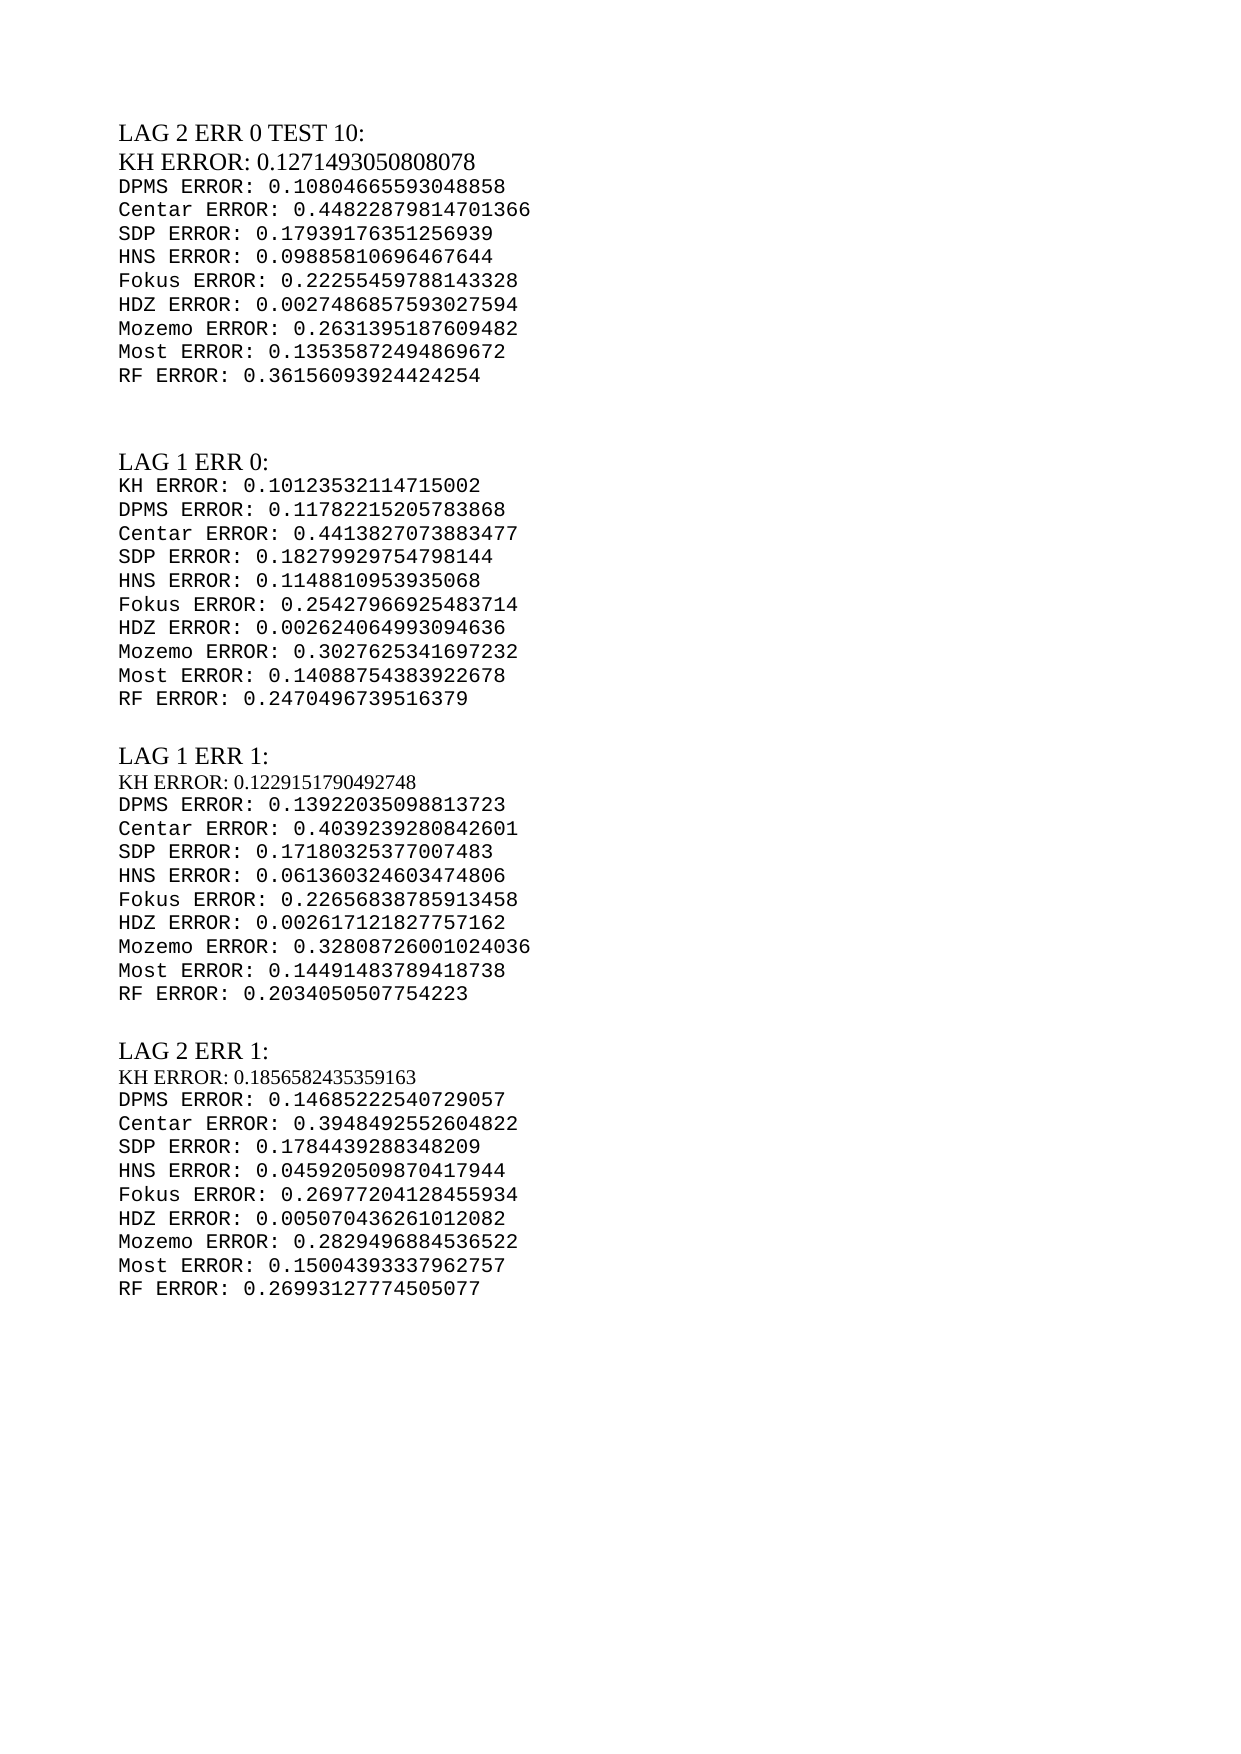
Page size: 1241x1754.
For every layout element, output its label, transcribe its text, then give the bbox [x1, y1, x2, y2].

text Mozemo ERROR: 0.2829496884536522 [118, 1231, 1122, 1255]
text Fokus ERROR: 0.22656838785913458 [118, 889, 1122, 912]
text Most ERROR: 0.14491483789418738 [118, 960, 1122, 983]
text Mozemo ERROR: 0.2631395187609482 [118, 317, 1122, 341]
text LAG 1 ERR 0: [118, 447, 1122, 475]
text Most ERROR: 0.13535872494869672 [118, 341, 1122, 365]
text SDP ERROR: 0.1784439288348209 [118, 1137, 1122, 1160]
text HDZ ERROR: 0.002617121827757162 [118, 912, 1122, 936]
text HNS ERROR: 0.061360324603474806 [118, 865, 1122, 889]
text Mozemo ERROR: 0.3027625341697232 [118, 641, 1122, 664]
text DPMS ERROR: 0.10804665593048858 [118, 176, 1122, 199]
text HNS ERROR: 0.09885810696467644 [118, 247, 1122, 270]
text Fokus ERROR: 0.25427966925483714 [118, 594, 1122, 617]
text Fokus ERROR: 0.22255459788143328 [118, 270, 1122, 294]
text Most ERROR: 0.15004393337962757 [118, 1255, 1122, 1278]
text HDZ ERROR: 0.0027486857593027594 [118, 294, 1122, 317]
text HDZ ERROR: 0.005070436261012082 [118, 1207, 1122, 1231]
text HNS ERROR: 0.045920509870417944 [118, 1160, 1122, 1184]
text HNS ERROR: 0.1148810953935068 [118, 570, 1122, 594]
text SDP ERROR: 0.18279929754798144 [118, 546, 1122, 570]
text LAG 2 ERR 0 TEST 10: KH ERROR: 0.1271493050808078 [118, 118, 1122, 176]
text HDZ ERROR: 0.002624064993094636 [118, 617, 1122, 641]
text RF ERROR: 0.2034050507754223 [118, 983, 1122, 1007]
text DPMS ERROR: 0.14685222540729057 [118, 1089, 1122, 1113]
text Fokus ERROR: 0.26977204128455934 [118, 1184, 1122, 1207]
text SDP ERROR: 0.17180325377007483 [118, 841, 1122, 865]
text SDP ERROR: 0.17939176351256939 [118, 223, 1122, 247]
text Centar ERROR: 0.4039239280842601 [118, 818, 1122, 841]
text LAG 1 ERR 1: KH ERROR: 0.1229151790492748 [118, 741, 1122, 794]
text Centar ERROR: 0.44822879814701366 [118, 199, 1122, 223]
text Centar ERROR: 0.3948492552604822 [118, 1113, 1122, 1137]
text Most ERROR: 0.14088754383922678 [118, 664, 1122, 688]
text Mozemo ERROR: 0.32808726001024036 [118, 936, 1122, 960]
text RF ERROR: 0.36156093924424254 [118, 365, 1122, 388]
text DPMS ERROR: 0.13922035098813723 [118, 794, 1122, 818]
text DPMS ERROR: 0.11782215205783868 [118, 499, 1122, 523]
text KH ERROR: 0.10123532114715002 [118, 475, 1122, 499]
text Centar ERROR: 0.4413827073883477 [118, 523, 1122, 546]
text RF ERROR: 0.2470496739516379 [118, 688, 1122, 712]
text LAG 2 ERR 1: KH ERROR: 0.1856582435359163 [118, 1036, 1122, 1089]
text RF ERROR: 0.26993127774505077 [118, 1278, 1122, 1302]
